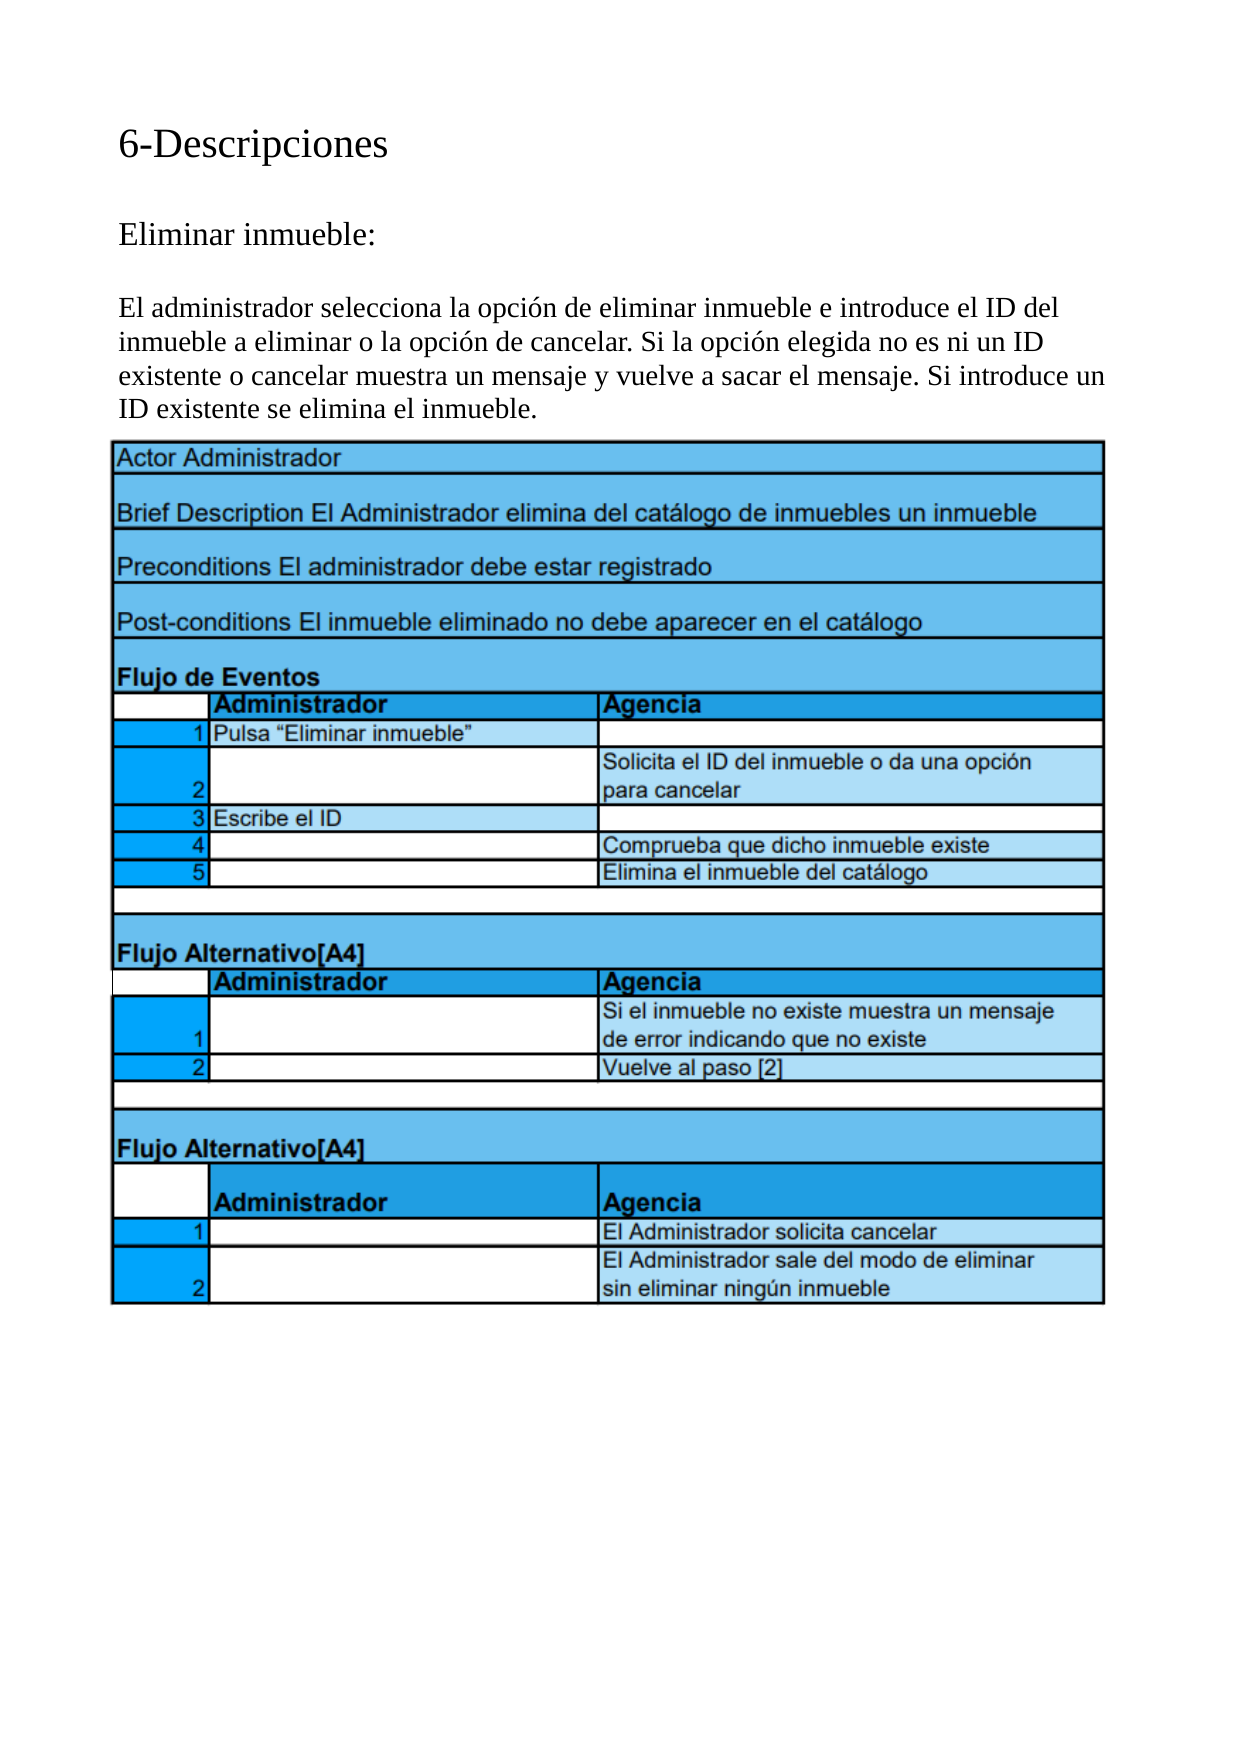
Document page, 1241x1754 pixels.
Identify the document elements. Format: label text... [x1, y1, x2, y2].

text 6-Descripciones [118, 118, 1122, 166]
picture [107, 435, 1111, 1309]
text El administrador selecciona la opción de eliminar inmueble e introduce el ID del inmueble a eliminar o la opción de cancelar. Si la opción elegida no es ni un ID existente o cancelar muestra un mensaje y vuelve a sacar el mensaje. Si introduce un ID existente se elimina el inmueble. [118, 291, 1122, 425]
text Eliminar inmueble: [118, 214, 1122, 252]
